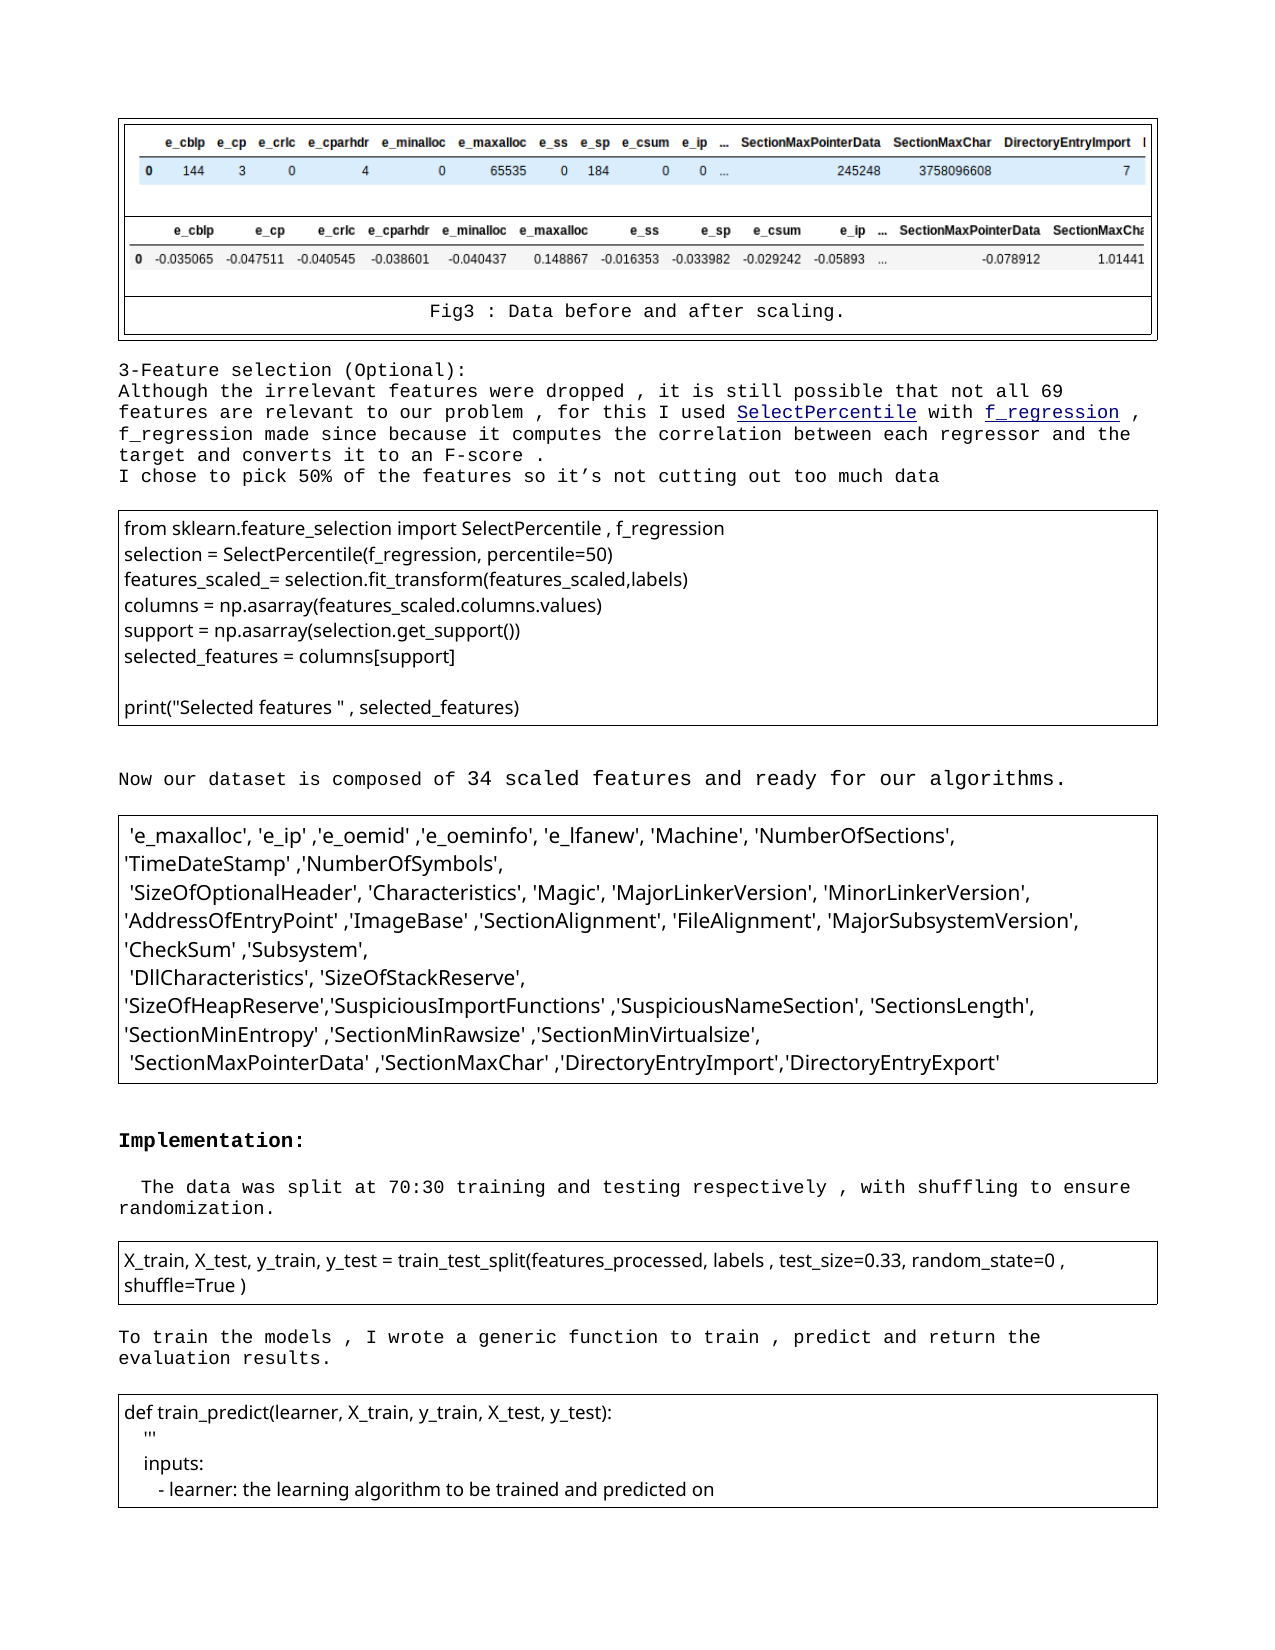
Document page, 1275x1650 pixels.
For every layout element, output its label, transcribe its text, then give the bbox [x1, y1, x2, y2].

picture [129, 221, 1146, 270]
table_header [125, 125, 1151, 216]
text To train the models , I wrote a generic function to train , predict and return the evaluation results. [118, 1327, 1157, 1370]
text Now our dataset is composed of 34 scaled features and ready for our algorithms. [118, 768, 1157, 792]
table_header 'e_maxalloc', 'e_ip' ,'e_oemid' ,'e_oeminfo', 'e_lfanew', 'Machine', 'NumberOfSections', 'TimeDateStamp' ,'NumberOfSymbols', 'SizeOfOptionalHeader', 'Characteristics', 'Magic', 'MajorLinkerVersion', 'MinorLinkerVersion', 'AddressOfEntryPoint' ,'ImageBase' ,'SectionAlignment', 'FileAlignment', 'MajorSubsystemVersion', 'CheckSum' ,'Subsystem', 'DllCharacteristics', 'SizeOfStackReserve', 'SizeOfHeapReserve','SuspiciousImportFunctions' ,'SuspiciousNameSection', 'SectionsLength', 'SectionMinEntropy' ,'SectionMinRawsize' ,'SectionMinVirtualsize', 'SectionMaxPointerData' ,'SectionMaxChar' ,'DirectoryEntryImport','DirectoryEntryExport' [119, 816, 1157, 1083]
table_header [119, 119, 1157, 339]
table_cell Fig3 : Data before and after scaling. [125, 297, 1151, 333]
text Implementation: [118, 1130, 1157, 1154]
table_header def train_predict(learner, X_train, y_train, X_test, y_test): ''' inputs: - learner: the learning algorithm to be trained and predicted on [119, 1395, 1157, 1507]
picture [129, 129, 1146, 189]
table_header X_train, X_test, y_train, y_test = train_test_split(features_processed, labels , test_size=0.33, random_state=0 , shuffle=True ) [119, 1242, 1157, 1304]
text Although the irrelevant features were dropped , it is still possible that not all 69 features are relevant to our problem , for this I used SelectPercentile with f_regression , f_regression made since because it computes the correlation between each regressor and the target and converts it to an F-score . [118, 382, 1157, 467]
text The data was split at 70:30 training and testing respectively , with shuffling to ensure randomization. [118, 1177, 1157, 1220]
text I chose to pick 50% of the features so it’s not cutting out too much data [118, 467, 1157, 488]
table_cell [125, 217, 1151, 296]
table_header from sklearn.feature_selection import SelectPercentile , f_regression selection = SelectPercentile(f_regression, percentile=50) features_scaled_= selection.fit_transform(features_scaled,labels) columns = np.asarray(features_scaled.columns.values) support = np.asarray(selection.get_support()) selected_features = columns[support] print("Selected features " , selected_features) [119, 511, 1157, 725]
text 3-Feature selection (Optional): [118, 361, 1157, 382]
